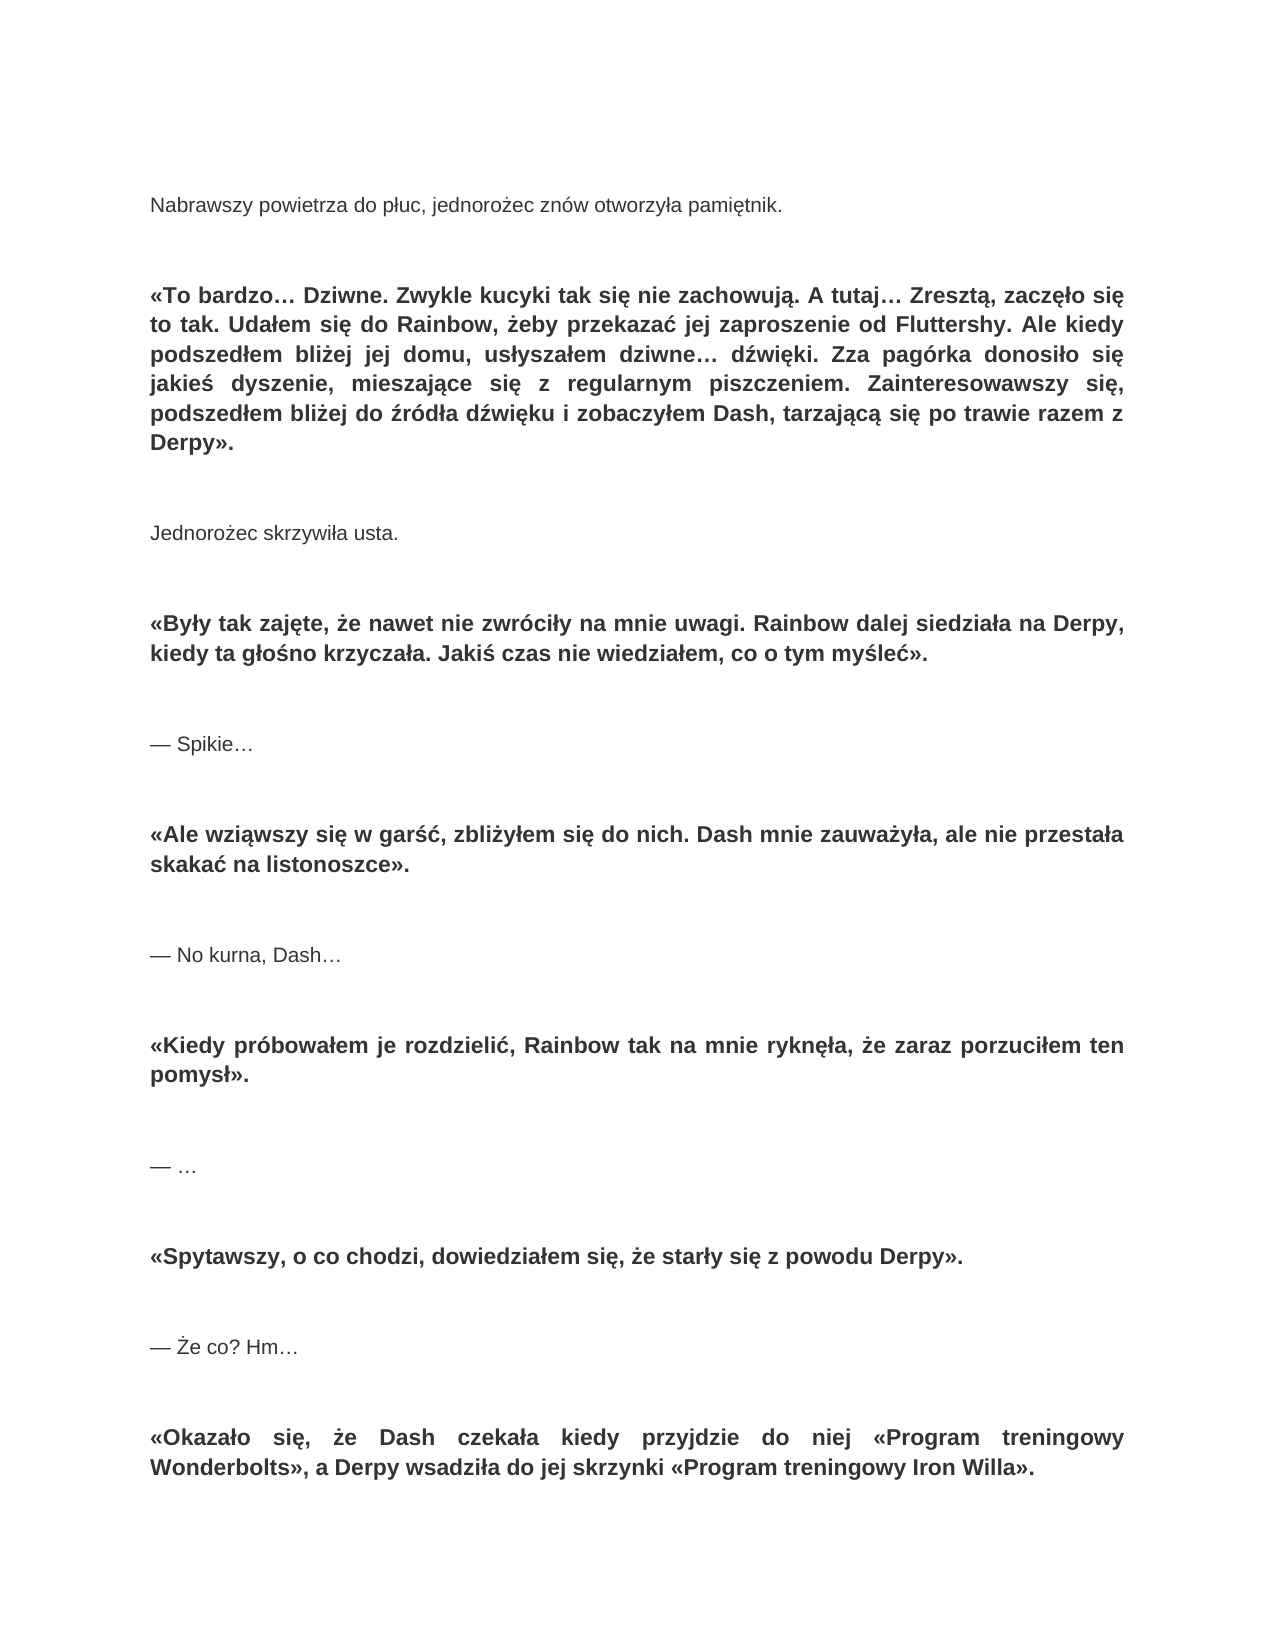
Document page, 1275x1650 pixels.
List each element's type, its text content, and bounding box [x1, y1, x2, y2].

text — No kurna, Dash… [150, 943, 1125, 967]
text Jednorożec skrzywiła usta. [150, 522, 1125, 545]
text «Ale wziąwszy się w garść, zbliżyłem się do nich. Dash mnie zauważyła, ale nie przestała skakać na listonoszce». [150, 822, 1125, 877]
text «Kiedy próbowałem je rozdzielić, Rainbow tak na mnie ryknęła, że zaraz porzuciłem ten pomysł». [150, 1033, 1125, 1088]
text — Spikie… [150, 732, 1125, 756]
text Nabrawszy powietrza do płuc, jednorożec znów otworzyła pamiętnik. [150, 193, 1125, 217]
text «Spytawszy, o co chodzi, dowiedziałem się, że starły się z powodu Derpy». [150, 1243, 1125, 1269]
text — Że co? Hm… [150, 1336, 1125, 1359]
text «To bardzo… Dziwne. Zwykle kucyki tak się nie zachowują. A tutaj… Zresztą, zaczęło się to tak. Udałem się do Rainbow, żeby przekazać jej zaproszenie od Fluttershy. Ale kiedy podszedłem bliżej jej domu, usłyszałem dziwne… dźwięki. Zza pagórka donosiło się jakieś dyszenie, mieszające się z regularnym piszczeniem. Zainteresowawszy się, podszedłem bliżej do źródła dźwięku i zobaczyłem Dash, tarzającą się po trawie razem z Derpy». [150, 283, 1125, 455]
text «Były tak zajęte, że nawet nie zwróciły na mnie uwagi. Rainbow dalej siedziała na Derpy, kiedy ta głośno krzyczała. Jakiś czas nie wiedziałem, co o tym myśleć». [150, 611, 1125, 666]
text — … [150, 1154, 1125, 1177]
text «Okazało się, że Dash czekała kiedy przyjdzie do niej «Program treningowy Wonderbolts», a Derpy wsadziła do jej skrzynki «Program treningowy Iron Willa». [150, 1425, 1125, 1480]
